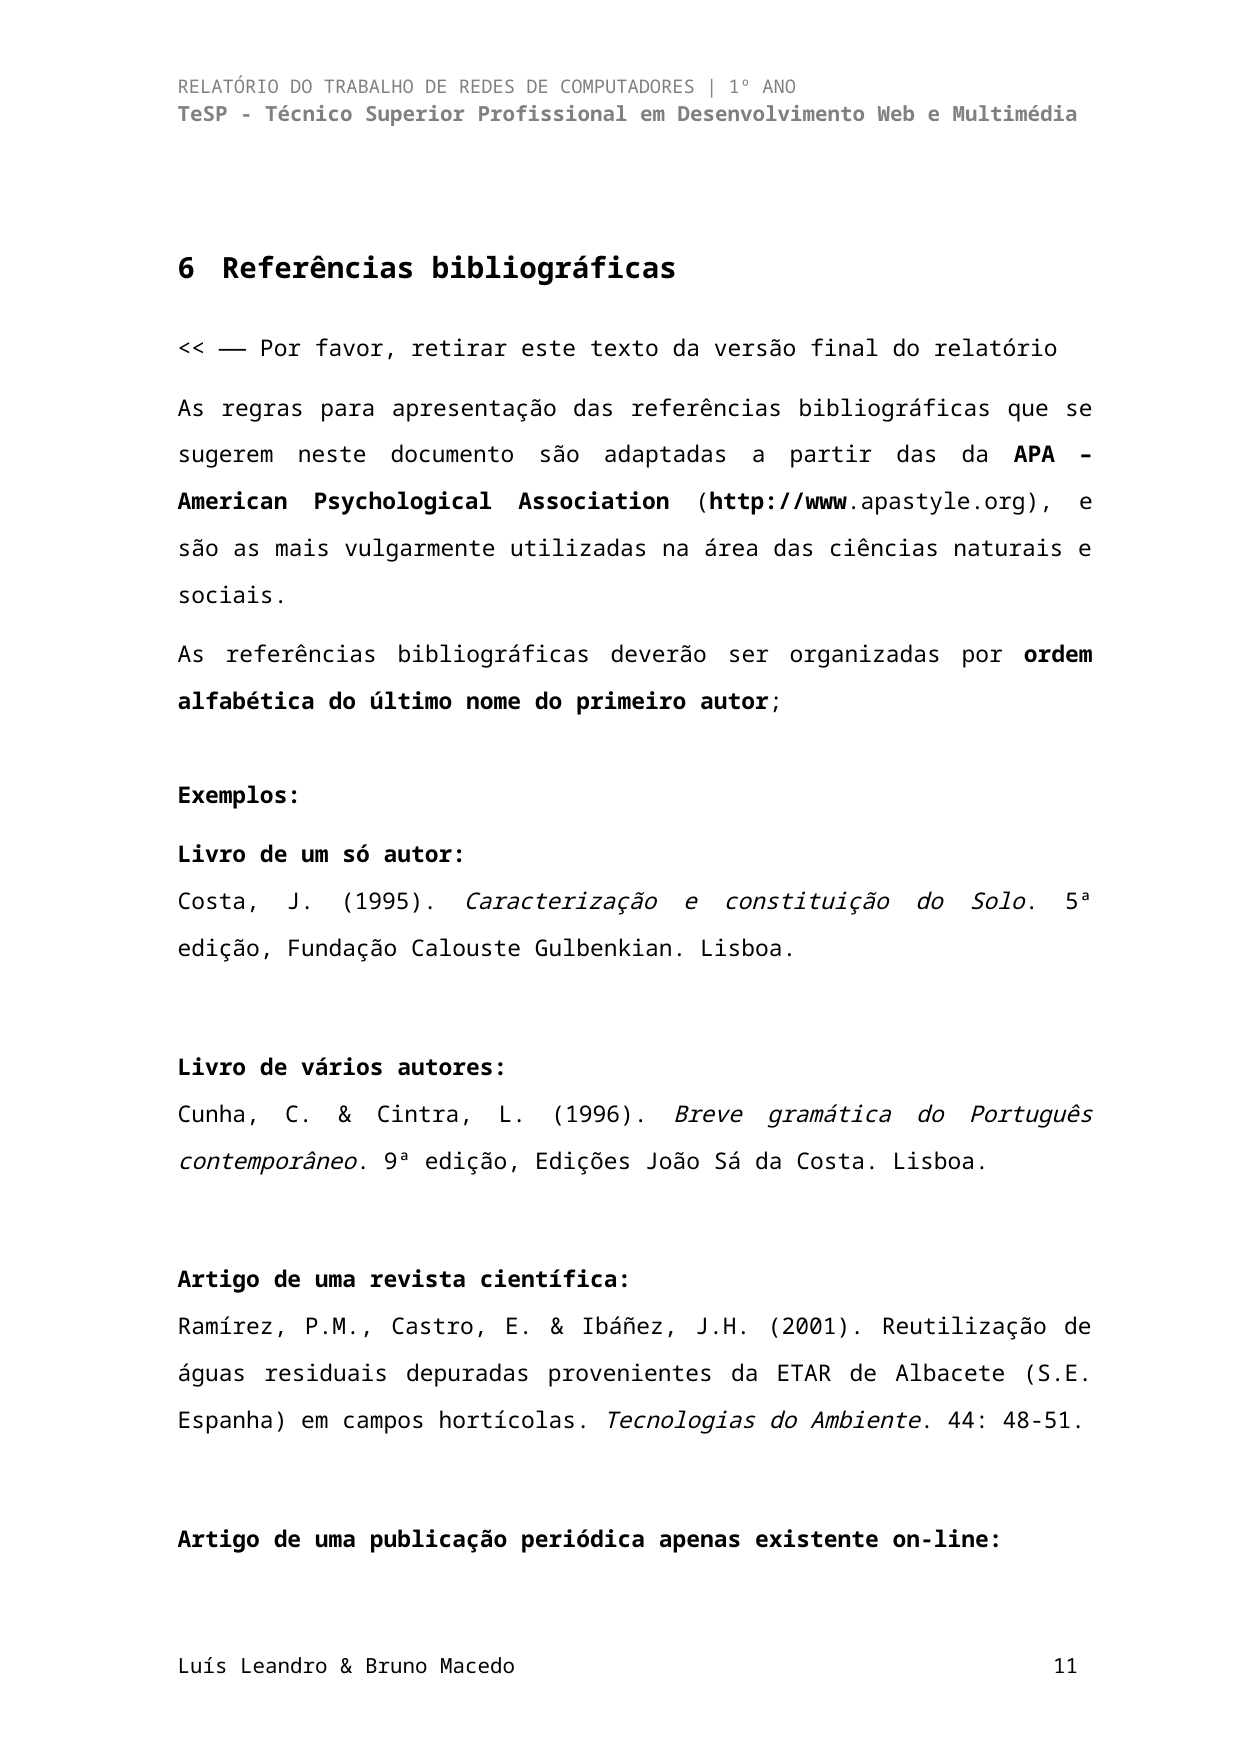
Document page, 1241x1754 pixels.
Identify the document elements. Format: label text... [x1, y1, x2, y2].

subtitle Referências bibliográficas [177, 248, 1092, 287]
text Cunha, C. & Cintra, L. (1996). Breve gramática do Português contemporâneo. 9ª edição, Edições João Sá da Costa. Lisboa. [177, 1098, 1092, 1176]
text Ramírez, P.M., Castro, E. & Ibáñez, J.H. (2001). Reutilização de águas residuais depuradas provenientes da ETAR de Albacete (S.E. Espanha) em campos hortícolas. Tecnologias do Ambiente. 44: 48-51. [177, 1310, 1092, 1435]
text << —— Por favor, retirar este texto da versão final do relatório [177, 332, 1092, 363]
text Artigo de uma revista científica: [177, 1263, 1092, 1295]
text Livro de um só autor: [177, 838, 1092, 870]
text Artigo de uma publicação periódica apenas existente on-line: [177, 1523, 1092, 1554]
text As referências bibliográficas deverão ser organizadas por ordem alfabética do último nome do primeiro autor; [177, 638, 1092, 717]
text Exemplos: [177, 779, 1092, 810]
text Livro de vários autores: [177, 1051, 1092, 1082]
text As regras para apresentação das referências bibliográficas que se sugerem neste documento são adaptadas a partir das da APA – American Psychological Association (http://www.apastyle.org), e são as mais vulgarmente utilizadas na área das ciências naturais e sociais. [177, 392, 1092, 610]
text Costa, J. (1995). Caracterização e constituição do Solo. 5ª edição, Fundação Calouste Gulbenkian. Lisboa. [177, 885, 1092, 963]
